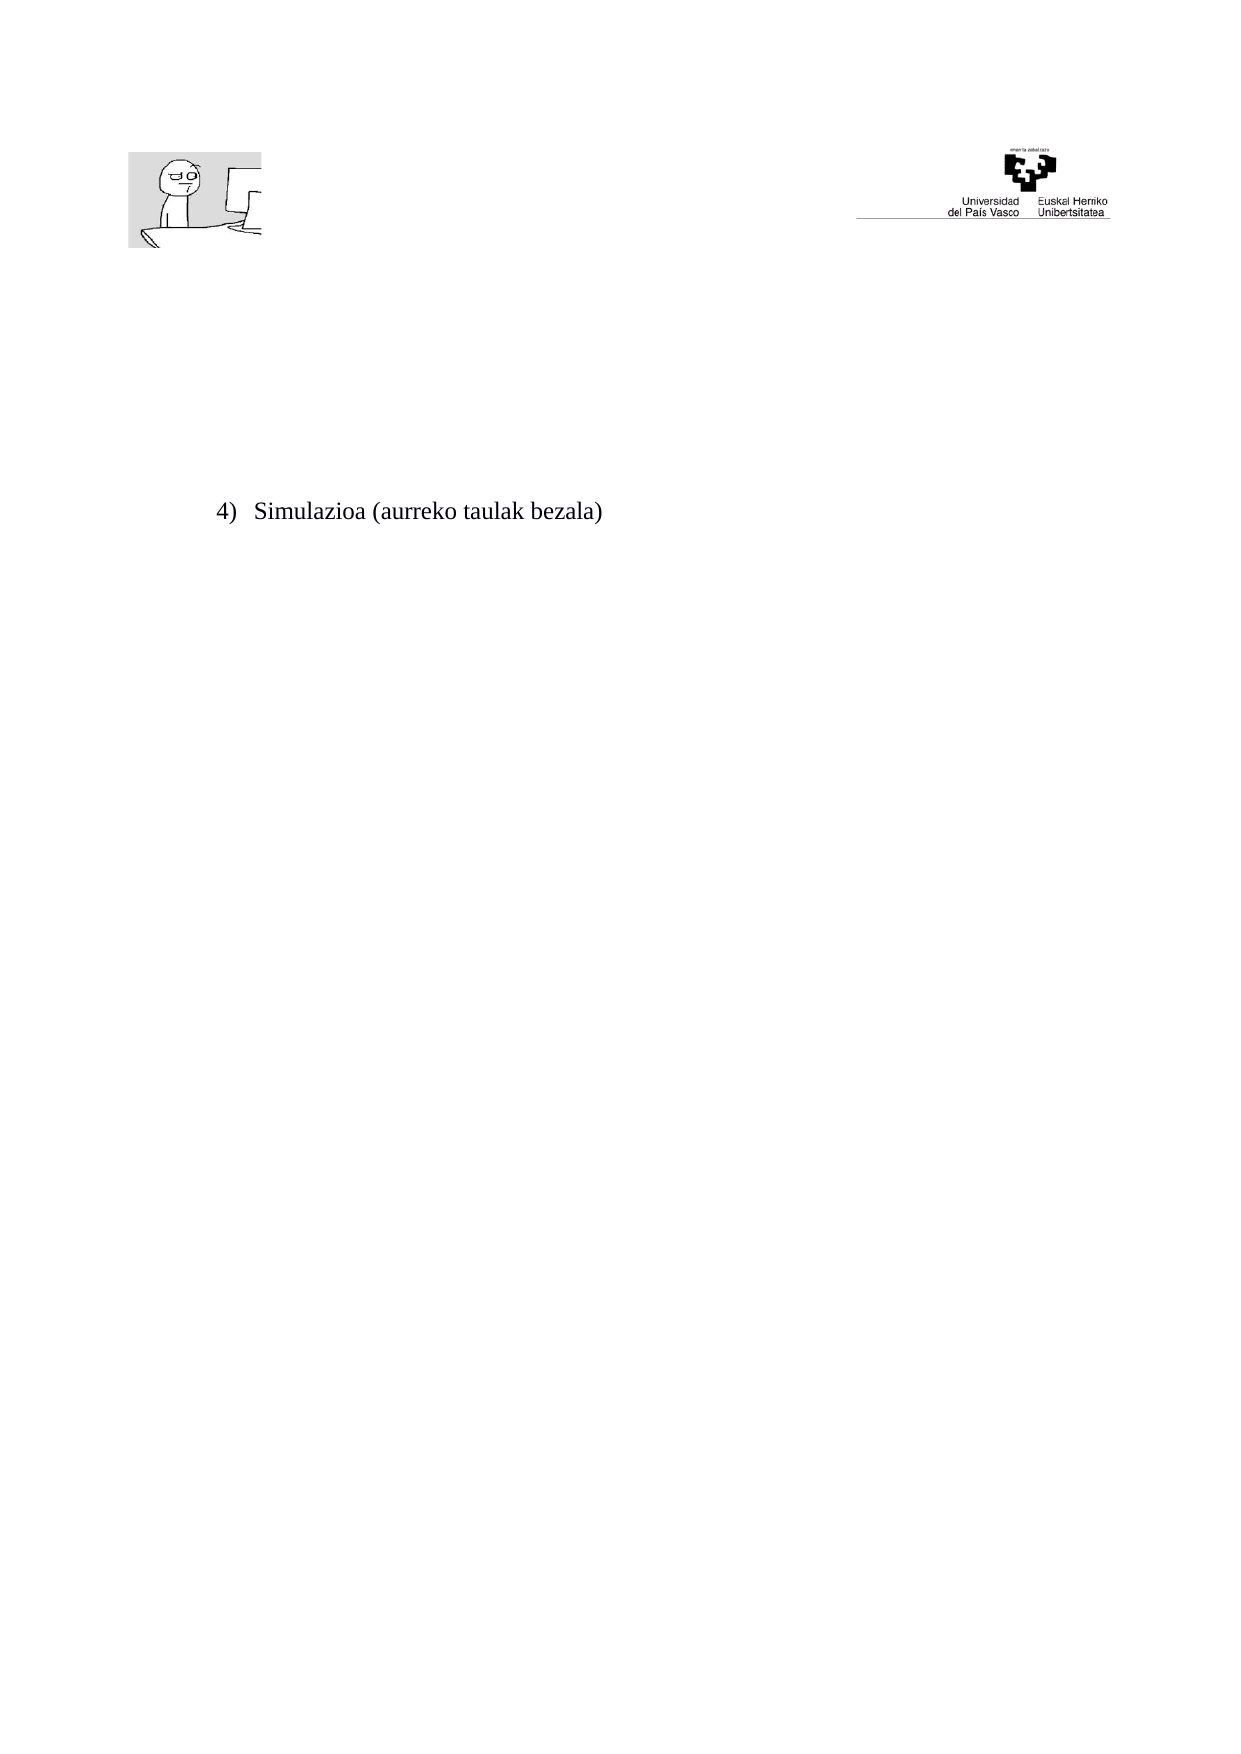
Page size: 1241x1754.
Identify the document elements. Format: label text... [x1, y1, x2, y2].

picture [128, 152, 262, 248]
list Simulazioa (aurreko taulak bezala) [216, 496, 1137, 524]
